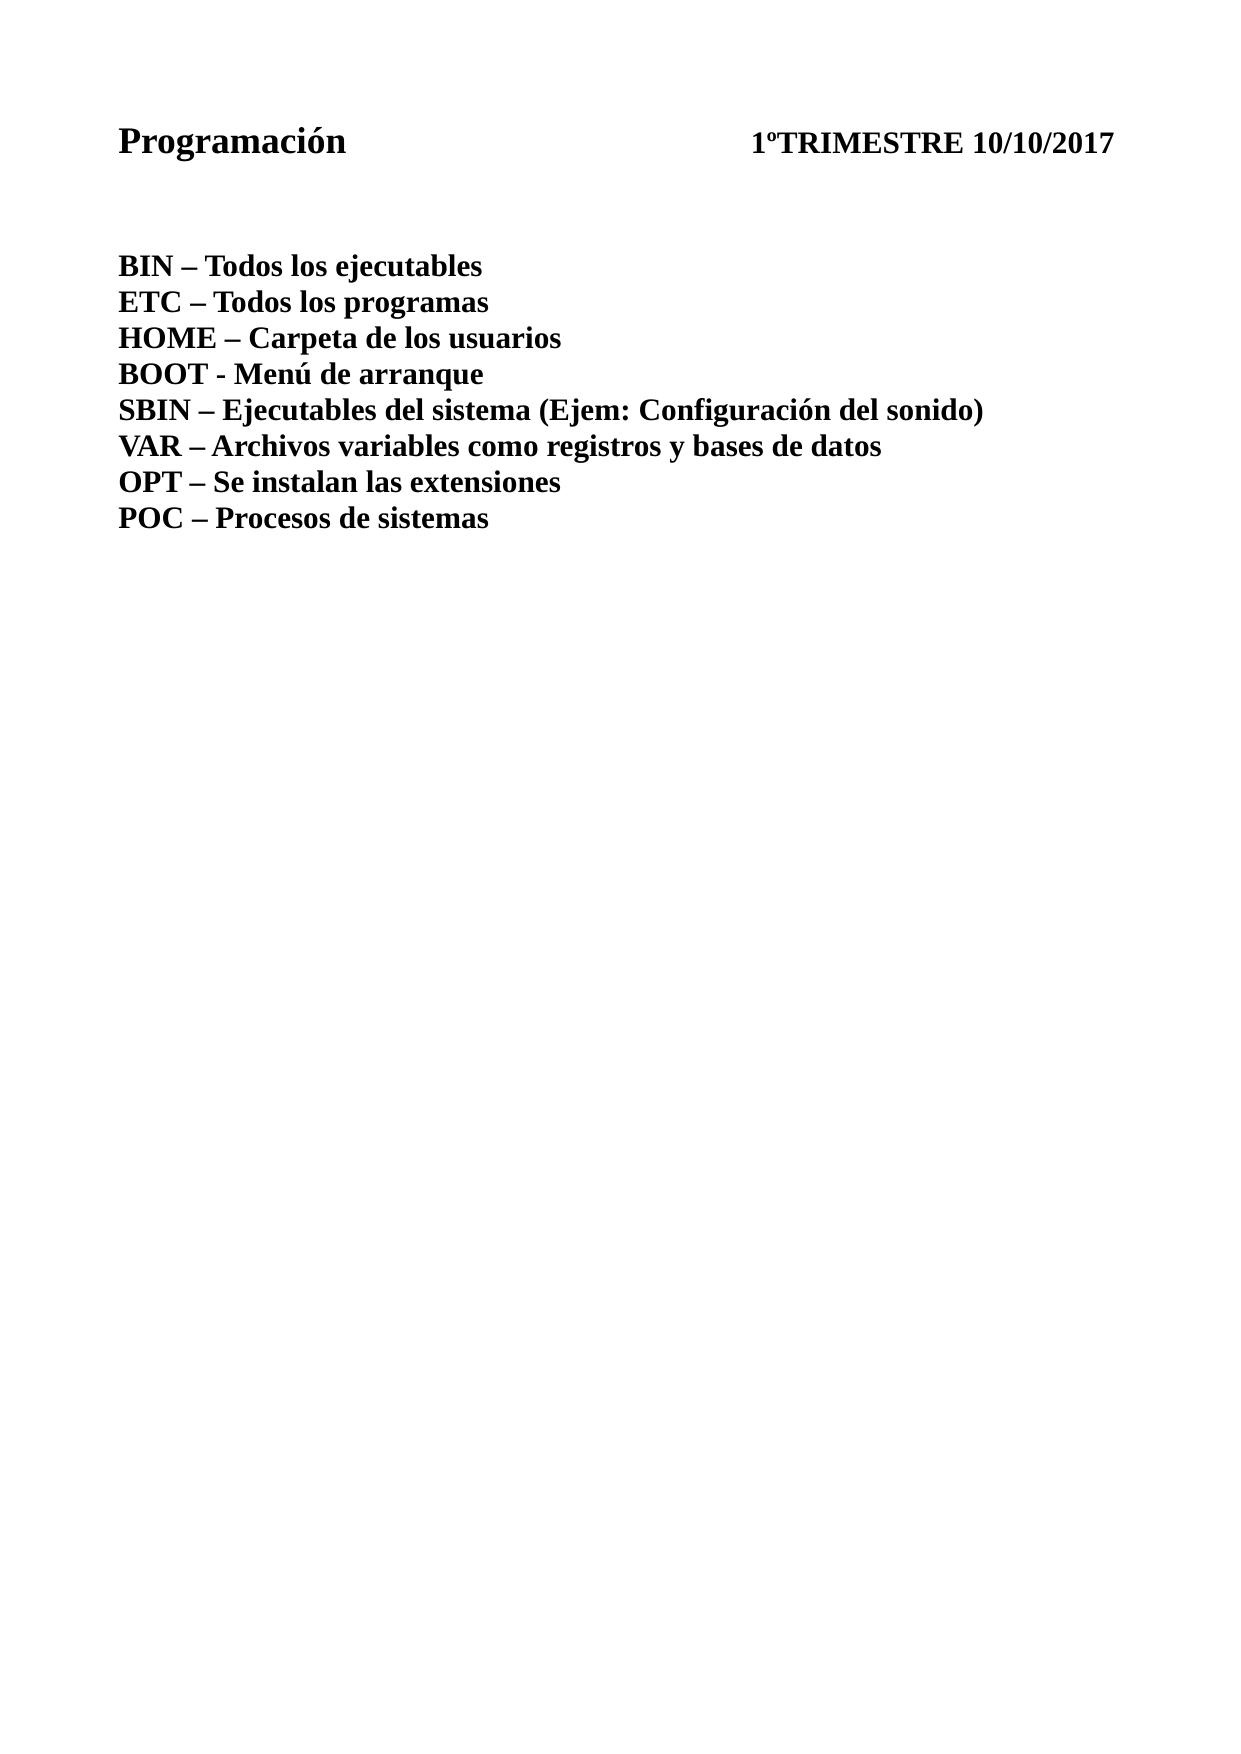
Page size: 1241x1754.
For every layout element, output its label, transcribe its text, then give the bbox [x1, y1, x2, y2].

text Programación 1ºTRIMESTRE 10/10/2017 [118, 118, 1122, 161]
text OPT – Se instalan las extensiones [118, 463, 1122, 499]
text BIN – Todos los ejecutables [118, 247, 1122, 283]
text POC – Procesos de sistemas [118, 499, 1122, 535]
text BOOT - Menú de arranque [118, 355, 1122, 391]
text ETC – Todos los programas [118, 283, 1122, 319]
text VAR – Archivos variables como registros y bases de datos [118, 427, 1122, 463]
text SBIN – Ejecutables del sistema (Ejem: Configuración del sonido) [118, 391, 1122, 427]
text HOME – Carpeta de los usuarios [118, 319, 1122, 355]
